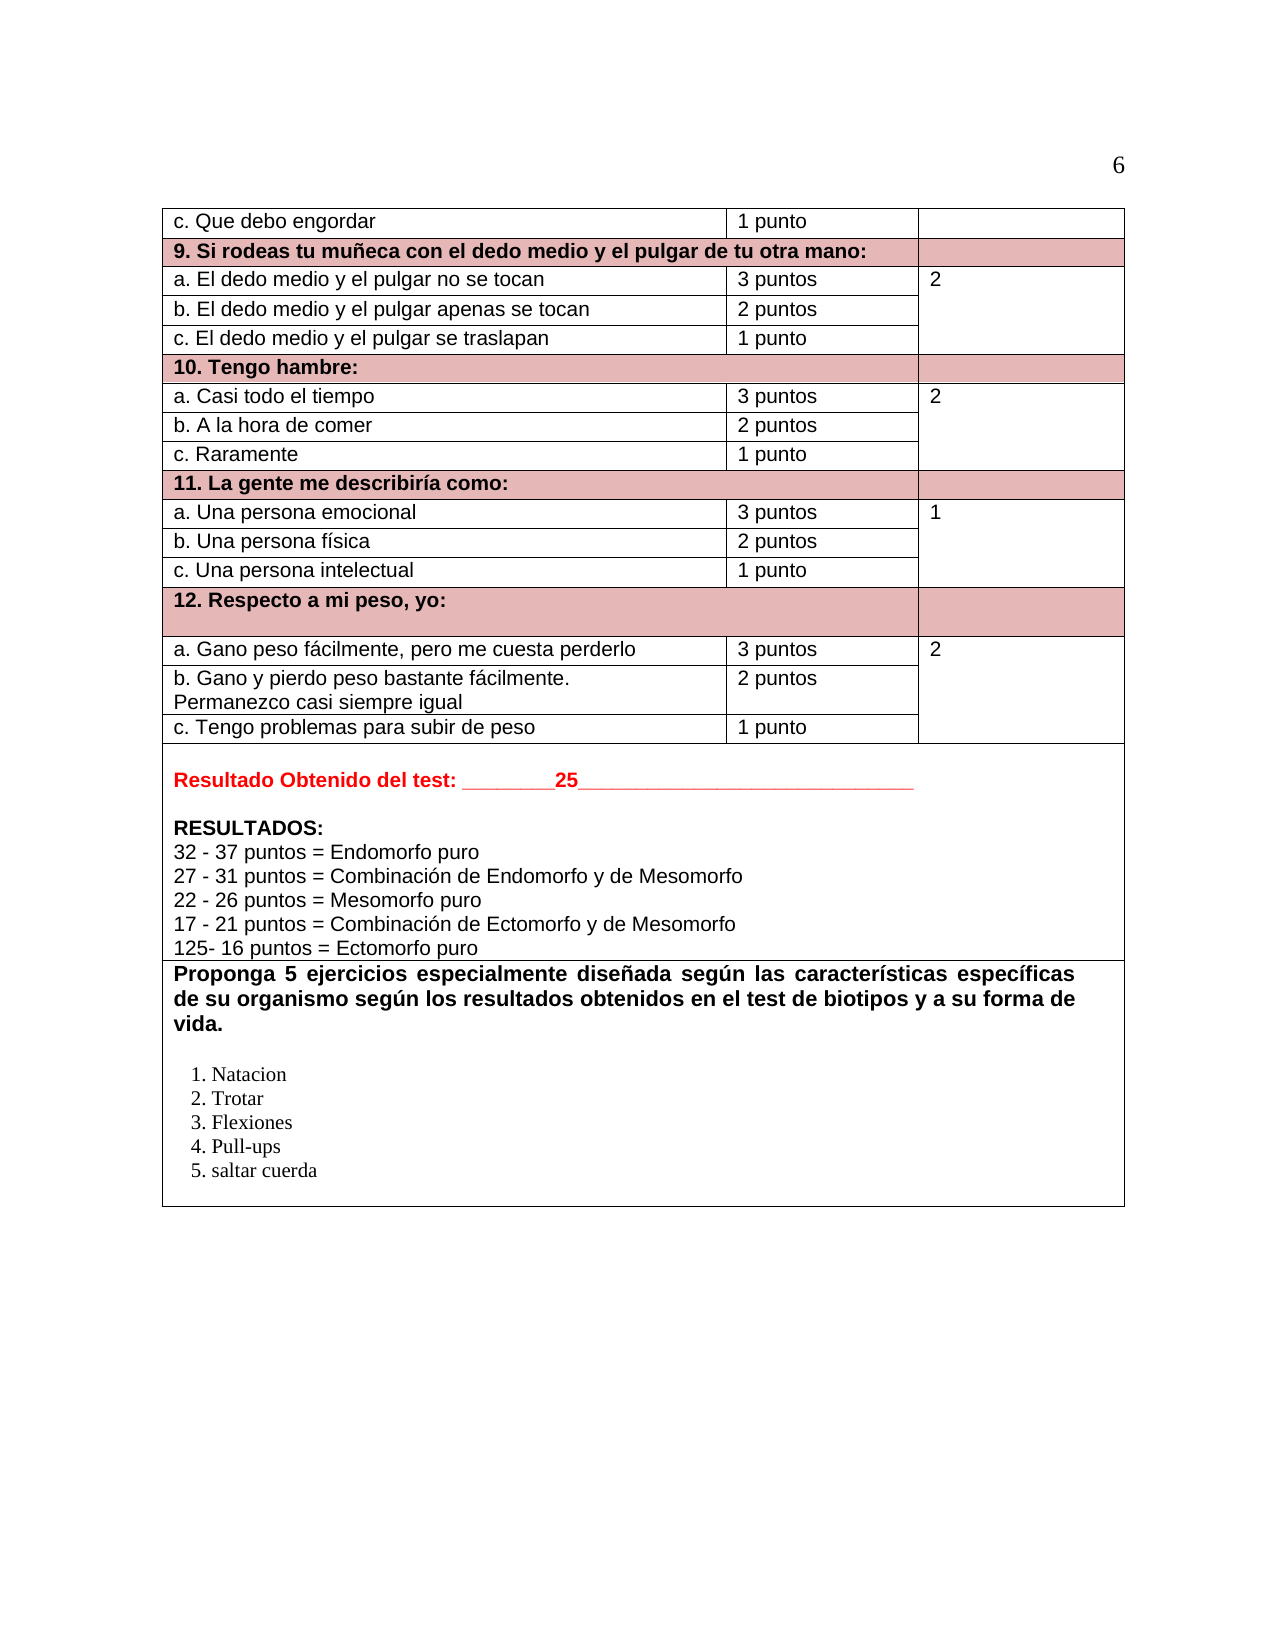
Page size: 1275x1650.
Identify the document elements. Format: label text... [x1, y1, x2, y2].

table_cell b. Gano y pierdo peso bastante fácilmente. Permanezco casi siempre igual [163, 666, 726, 714]
table_cell a. Casi todo el tiempo [163, 384, 726, 412]
table_cell 12. Respecto a mi peso, yo: [163, 588, 918, 636]
table_cell 2 [919, 637, 1124, 743]
table_cell [919, 355, 1124, 382]
table_cell 1 punto [727, 442, 918, 470]
table_cell 1 punto [727, 326, 918, 354]
table_cell 1 [919, 500, 1124, 587]
table_cell 1 punto [727, 558, 918, 587]
table_cell c. Que debo engordar [163, 209, 726, 237]
table_cell [919, 239, 1124, 266]
table_cell c. El dedo medio y el pulgar se traslapan [163, 326, 726, 354]
table_cell Resultado Obtenido del test: ________25_____________________________ RESULTADOS: 32 - 37 puntos = Endomorfo puro 27 - 31 puntos = Combinación de Endomorfo y de Mesomorfo 22 - 26 puntos = Mesomorfo puro 17 - 21 puntos = Combinación de Ectomorfo y de Mesomorfo 125- 16 puntos = Ectomorfo puro [163, 744, 1124, 960]
table_cell 1 punto [727, 209, 918, 237]
table_cell c. Una persona intelectual [163, 558, 726, 587]
table_cell 2 [919, 267, 1124, 354]
table_cell 3 puntos [727, 384, 918, 412]
table_cell 1 punto [727, 715, 918, 743]
table_cell 2 puntos [727, 529, 918, 557]
table_cell 10. Tengo hambre: [163, 355, 918, 382]
table_cell b. Una persona física [163, 529, 726, 557]
table_cell 2 [919, 384, 1124, 470]
table_cell a. Gano peso fácilmente, pero me cuesta perderlo [163, 637, 726, 665]
table_cell b. A la hora de comer [163, 413, 726, 441]
table_cell c. Tengo problemas para subir de peso [163, 715, 726, 743]
table_cell [919, 471, 1124, 499]
table_cell a. El dedo medio y el pulgar no se tocan [163, 267, 726, 295]
table_cell 3 puntos [727, 500, 918, 528]
table_cell 3 puntos [727, 267, 918, 295]
table_cell a. Una persona emocional [163, 500, 726, 528]
table_cell [919, 588, 1124, 636]
table_cell b. El dedo medio y el pulgar apenas se tocan [163, 296, 726, 324]
table_cell 9. Si rodeas tu muñeca con el dedo medio y el pulgar de tu otra mano: [163, 239, 918, 266]
table_cell 3 puntos [727, 637, 918, 665]
table_cell 2 puntos [727, 413, 918, 441]
table_cell 11. La gente me describiría como: [163, 471, 918, 499]
table_cell 2 puntos [727, 296, 918, 324]
table_cell c. Raramente [163, 442, 726, 470]
table_cell 2 puntos [727, 666, 918, 714]
table_cell Proponga 5 ejercicios especialmente diseñada según las características específicas de su organismo según los resultados obtenidos en el test de biotipos y a su forma de vida. 1. Natacion 2. Trotar 3. Flexiones 4. Pull-ups 5. saltar cuerda [163, 961, 1124, 1206]
